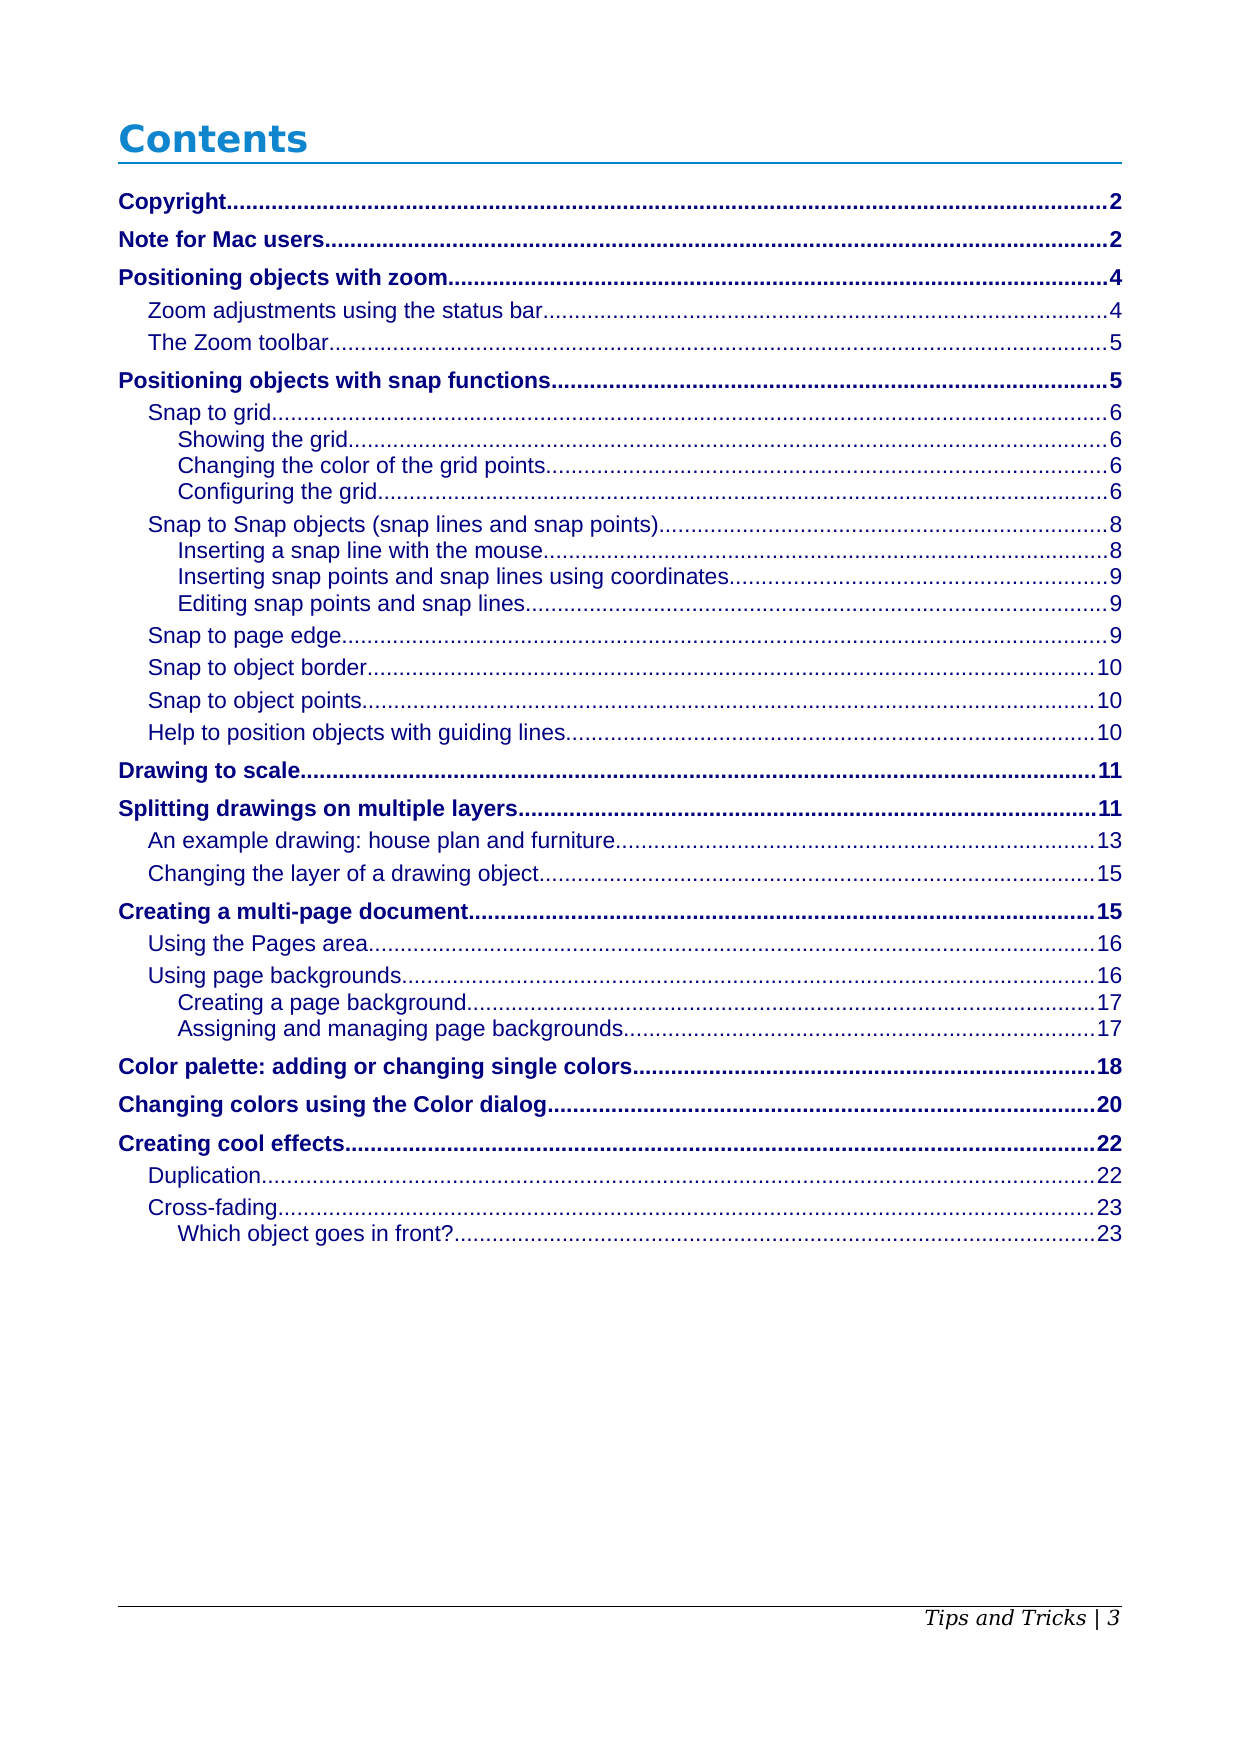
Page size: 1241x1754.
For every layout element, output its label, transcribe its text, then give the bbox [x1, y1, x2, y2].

text Splitting drawings on multiple layers 11 [118, 795, 1122, 821]
text Snap to grid 6 [148, 399, 1122, 426]
text Note for Mac users 2 [118, 226, 1122, 252]
text Assigning and managing page backgrounds 17 [177, 1015, 1122, 1041]
text Inserting snap points and snap lines using coordinates 9 [177, 563, 1122, 590]
text Copyright 2 [118, 188, 1122, 214]
text Creating a page background 17 [177, 989, 1122, 1015]
text Inserting a snap line with the mouse 8 [177, 537, 1122, 563]
text Drawing to scale 11 [118, 757, 1122, 783]
text Using the Pages area 16 [148, 930, 1122, 956]
text Duplication 22 [148, 1162, 1122, 1188]
text Snap to Snap objects (snap lines and snap points) 8 [148, 511, 1122, 537]
text Contents [118, 118, 1122, 162]
text Snap to object border 10 [148, 654, 1122, 681]
text Which object goes in front? 23 [177, 1220, 1122, 1247]
text Changing the layer of a drawing object 15 [148, 860, 1122, 886]
text Using page backgrounds 16 [148, 962, 1122, 989]
text An example drawing: house plan and furniture 13 [148, 827, 1122, 854]
text Zoom adjustments using the status bar 4 [148, 297, 1122, 323]
text Cross-fading 23 [148, 1194, 1122, 1220]
text Editing snap points and snap lines 9 [177, 590, 1122, 616]
text Configuring the grid 6 [177, 478, 1122, 505]
text Help to position objects with guiding lines 10 [148, 719, 1122, 745]
text The Zoom toolbar 5 [148, 329, 1122, 355]
text Changing colors using the Color dialog 20 [118, 1091, 1122, 1118]
text Positioning objects with snap functions 5 [118, 367, 1122, 393]
text Creating cool effects 22 [118, 1129, 1122, 1156]
text Positioning objects with zoom 4 [118, 264, 1122, 291]
text Color palette: adding or changing single colors 18 [118, 1053, 1122, 1079]
text Snap to object points 10 [148, 687, 1122, 713]
text Changing the color of the grid points 6 [177, 452, 1122, 478]
text Creating a multi-page document 15 [118, 898, 1122, 924]
text Snap to page edge 9 [148, 622, 1122, 648]
text Showing the grid 6 [177, 426, 1122, 452]
